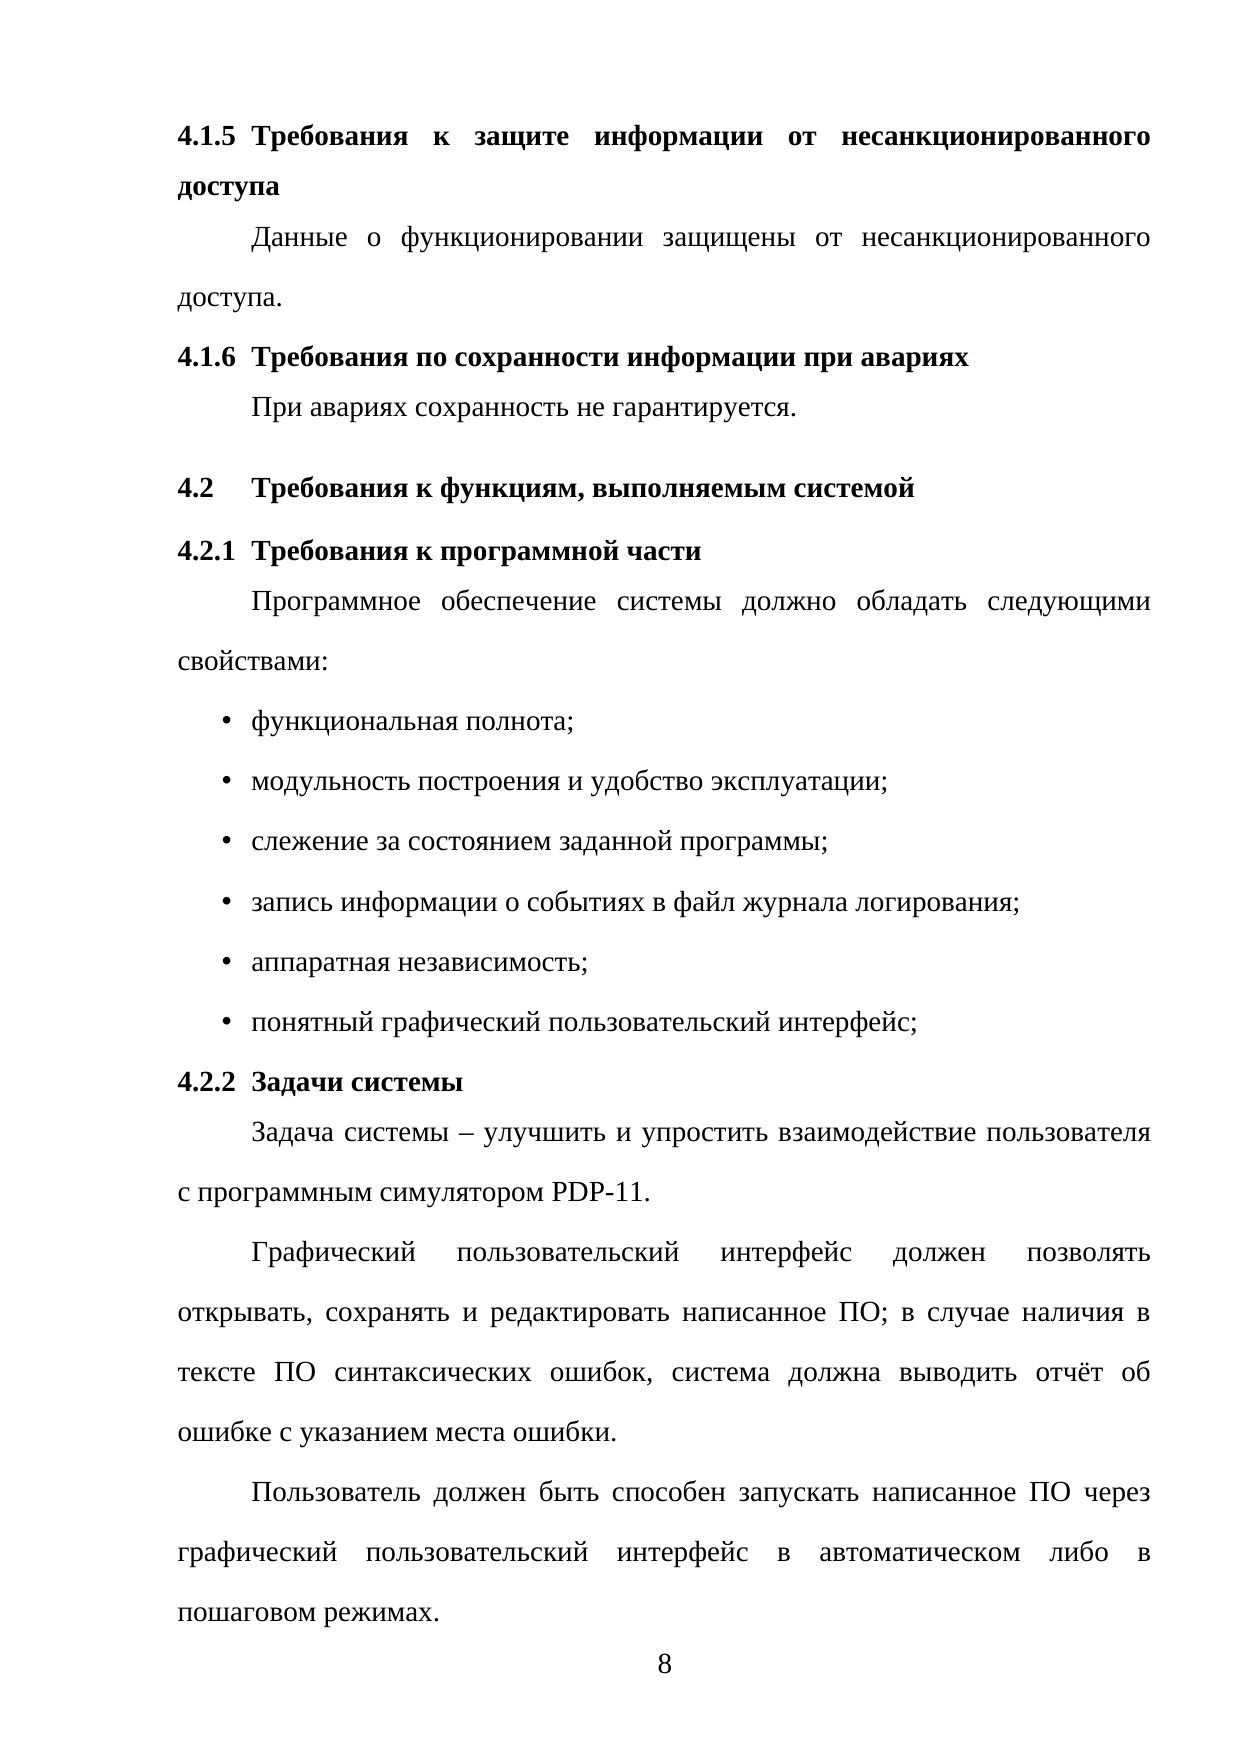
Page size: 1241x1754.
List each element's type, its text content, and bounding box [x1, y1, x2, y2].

list слежение за состоянием заданной программы; [222, 823, 1152, 857]
list запись информации о событиях в файл журнала логирования; [222, 884, 1152, 917]
subtitle Требования по сохранности информации при авариях [177, 339, 1152, 372]
subtitle Задачи системы [177, 1064, 1152, 1098]
subtitle Требования к функциям, выполняемым системой [177, 470, 1152, 503]
text Данные о функционировании защищены от несанкционированного доступа. [177, 219, 1152, 312]
list функциональная полнота; [222, 703, 1152, 737]
list модульность построения и удобство эксплуатации; [222, 763, 1152, 797]
text Программное обеспечение системы должно обладать следующими свойствами: [177, 583, 1152, 677]
subtitle Требования к защите информации от несанкционированного доступа [177, 118, 1152, 202]
text Пользователь должен быть способен запускать написанное ПО через графический пользовательский интерфейс в автоматическом либо в пошаговом режимах. [177, 1474, 1152, 1628]
subtitle Требования к программной части [177, 533, 1152, 566]
text Графический пользовательский интерфейс должен позволять открывать, сохранять и редактировать написанное ПО; в случае наличия в тексте ПО синтаксических ошибок, система должна выводить отчёт об ошибке с указанием места ошибки. [177, 1234, 1152, 1448]
text Задача системы – улучшить и упростить взаимодействие пользователя с программным симулятором PDP-11. [177, 1114, 1152, 1208]
list аппаратная независимость; [222, 944, 1152, 977]
text При авариях сохранность не гарантируется. [177, 389, 1152, 423]
list понятный графический пользовательский интерфейс; [222, 1004, 1152, 1038]
